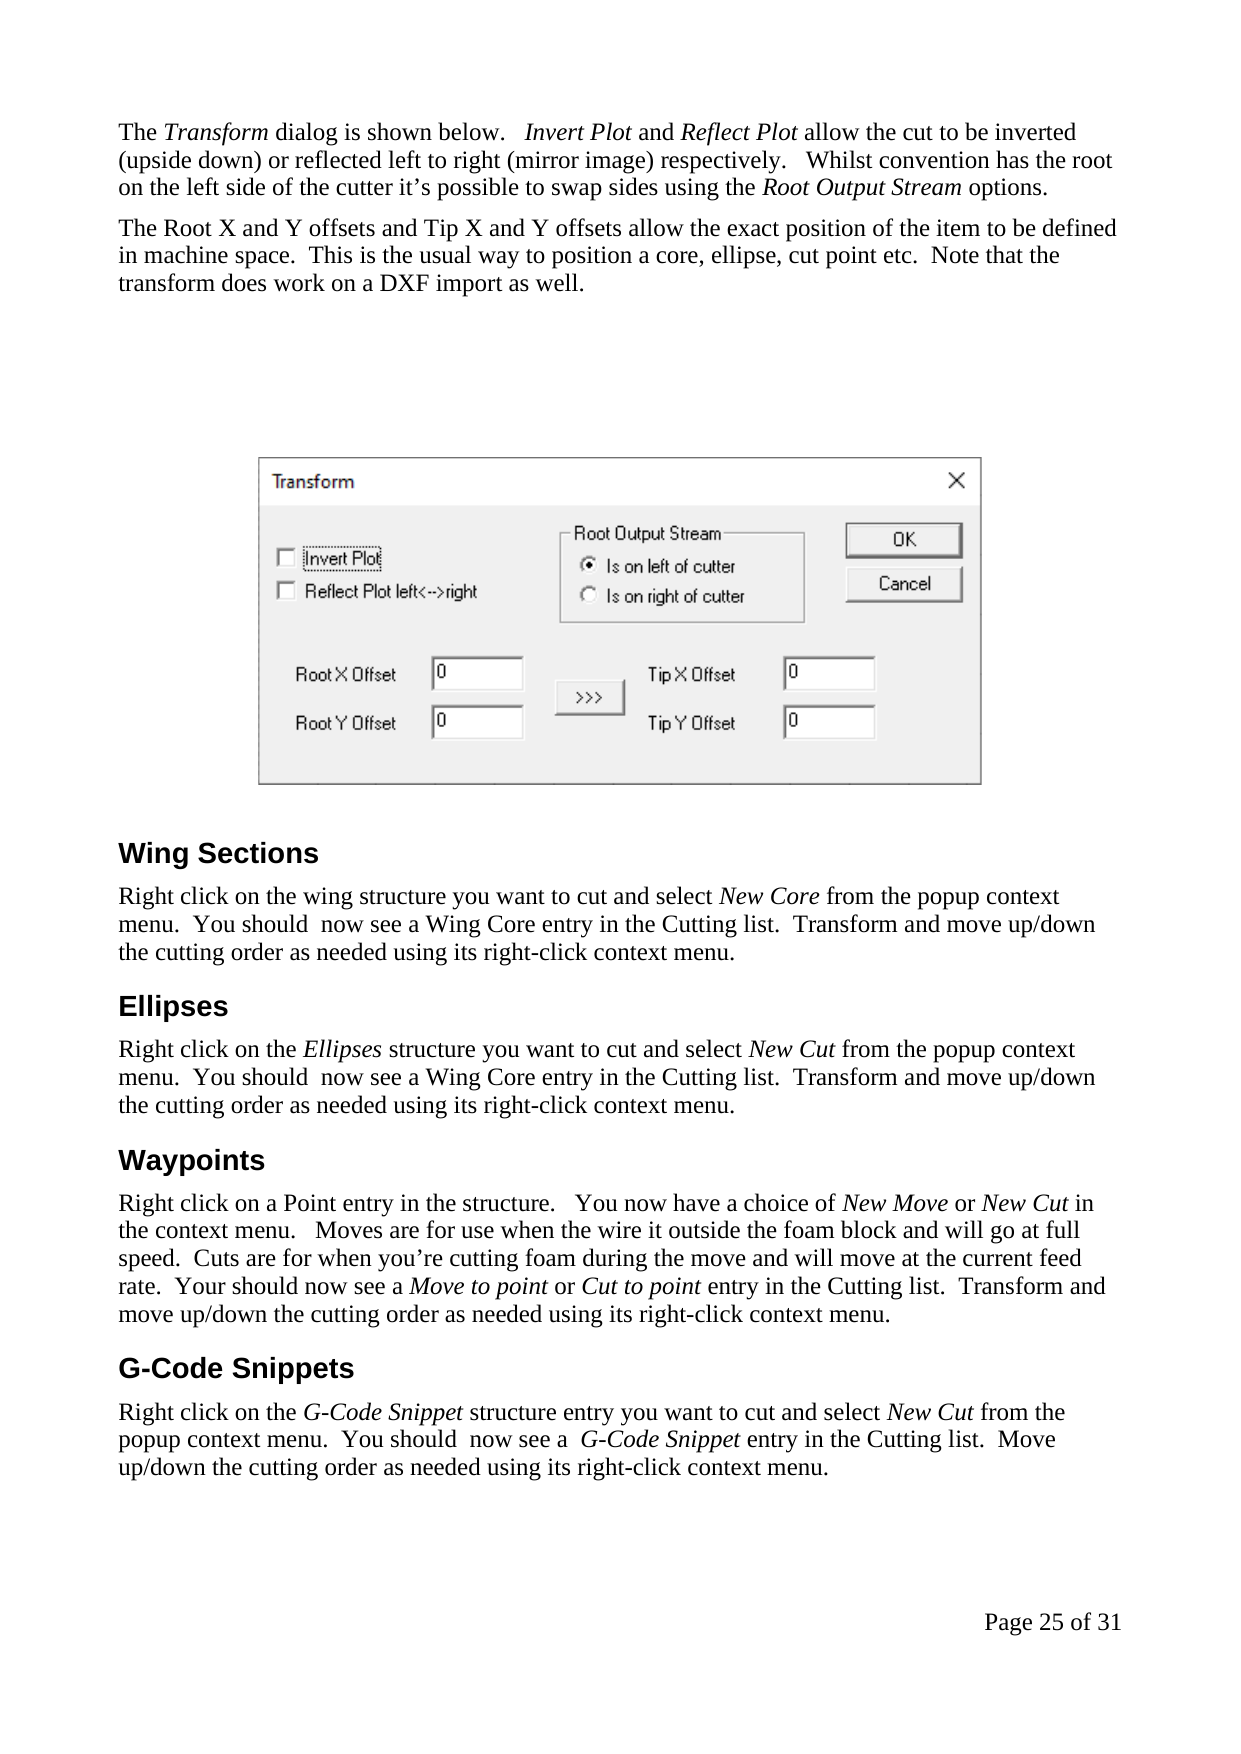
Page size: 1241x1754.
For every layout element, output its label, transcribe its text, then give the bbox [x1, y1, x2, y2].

subtitle Ellipses [118, 990, 1122, 1023]
picture [258, 457, 982, 785]
text Right click on the wing structure you want to cut and select New Core from the popup context menu. You should now see a Wing Core entry in the Cutting list. Transform and move up/down the cutting order as needed using its right-click context menu. [118, 882, 1122, 965]
text Right click on the Ellipses structure you want to cut and select New Cut from the popup context menu. You should now see a Wing Core entry in the Cutting list. Transform and move up/down the cutting order as needed using its right-click context menu. [118, 1036, 1122, 1119]
text The Transform dialog is shown below. Invert Plot and Reflect Plot allow the cut to be inverted (upside down) or reflected left to right (mirror image) respectively. Whilst convention has the root on the left side of the cutter it’s possible to swap sides using the Root Output Stream options. [118, 118, 1122, 201]
subtitle Waypoints [118, 1144, 1122, 1176]
text Right click on the G-Code Snippet structure entry you want to cut and select New Cut from the popup context menu. You should now see a G-Code Snippet entry in the Cutting list. Move up/down the cutting order as needed using its right-click context menu. [118, 1398, 1122, 1481]
subtitle Wing Sections [118, 837, 1122, 870]
text The Root X and Y offsets and Tip X and Y offsets allow the exact position of the item to be defined in machine space. This is the usual way to position a core, ellipse, cut point etc. Note that the transform does work on a DXF import as well. [118, 214, 1122, 297]
subtitle G-Code Snippets [118, 1352, 1122, 1385]
text Right click on a Point entry in the structure. You now have a choice of New Move or New Cut in the context menu. Moves are for use when the wire it outside the foam block and will go at full speed. Cuts are for when you’re cutting foam during the move and will move at the current feed rate. Your should now see a Move to point or Cut to point entry in the Cutting list. Transform and move up/down the cutting order as needed using its right-click context menu. [118, 1189, 1122, 1327]
